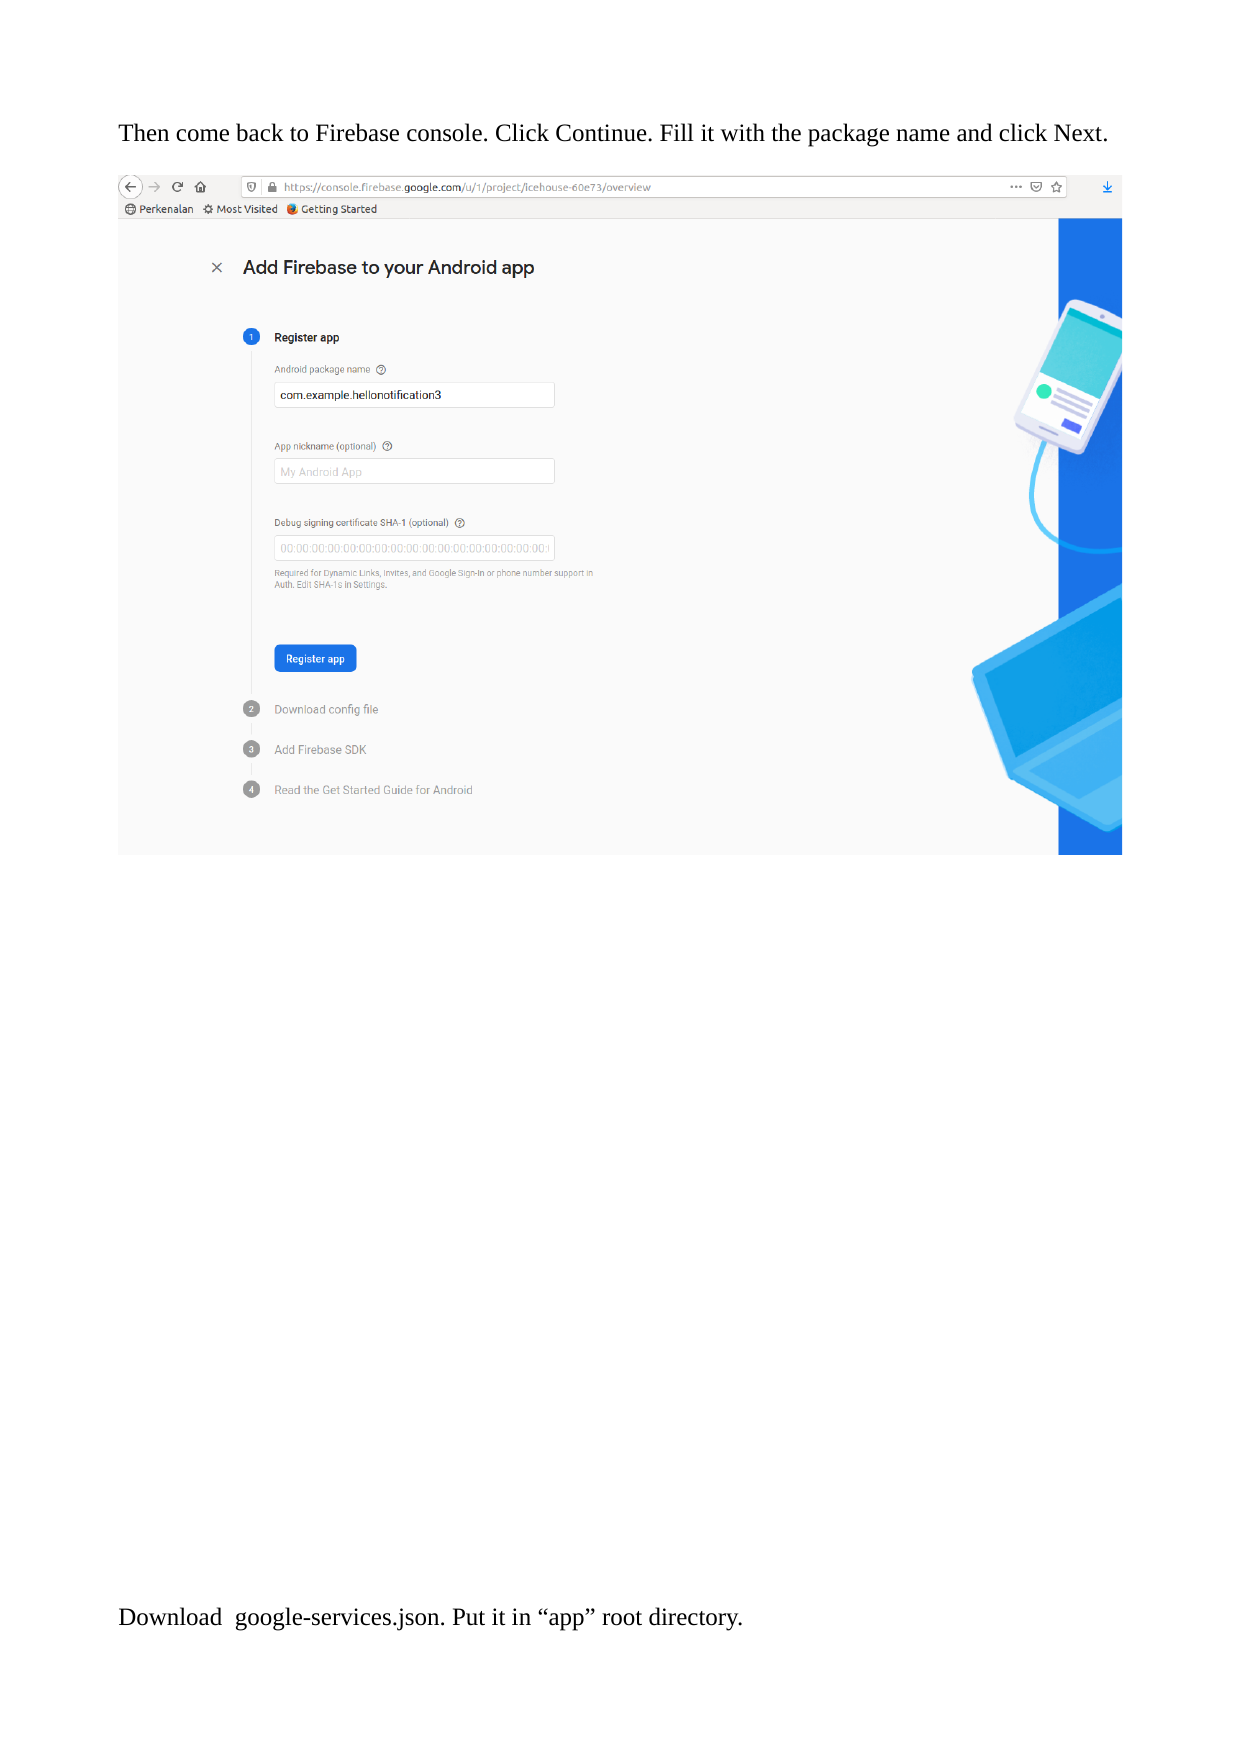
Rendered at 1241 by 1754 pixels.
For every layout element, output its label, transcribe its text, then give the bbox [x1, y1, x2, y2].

text Then come back to Firebase console. Click Continue. Fill it with the package name and click Next. [118, 118, 1122, 147]
text Download google-services.json. Put it in “app” root directory. [118, 1602, 1122, 1631]
picture [118, 175, 1123, 855]
